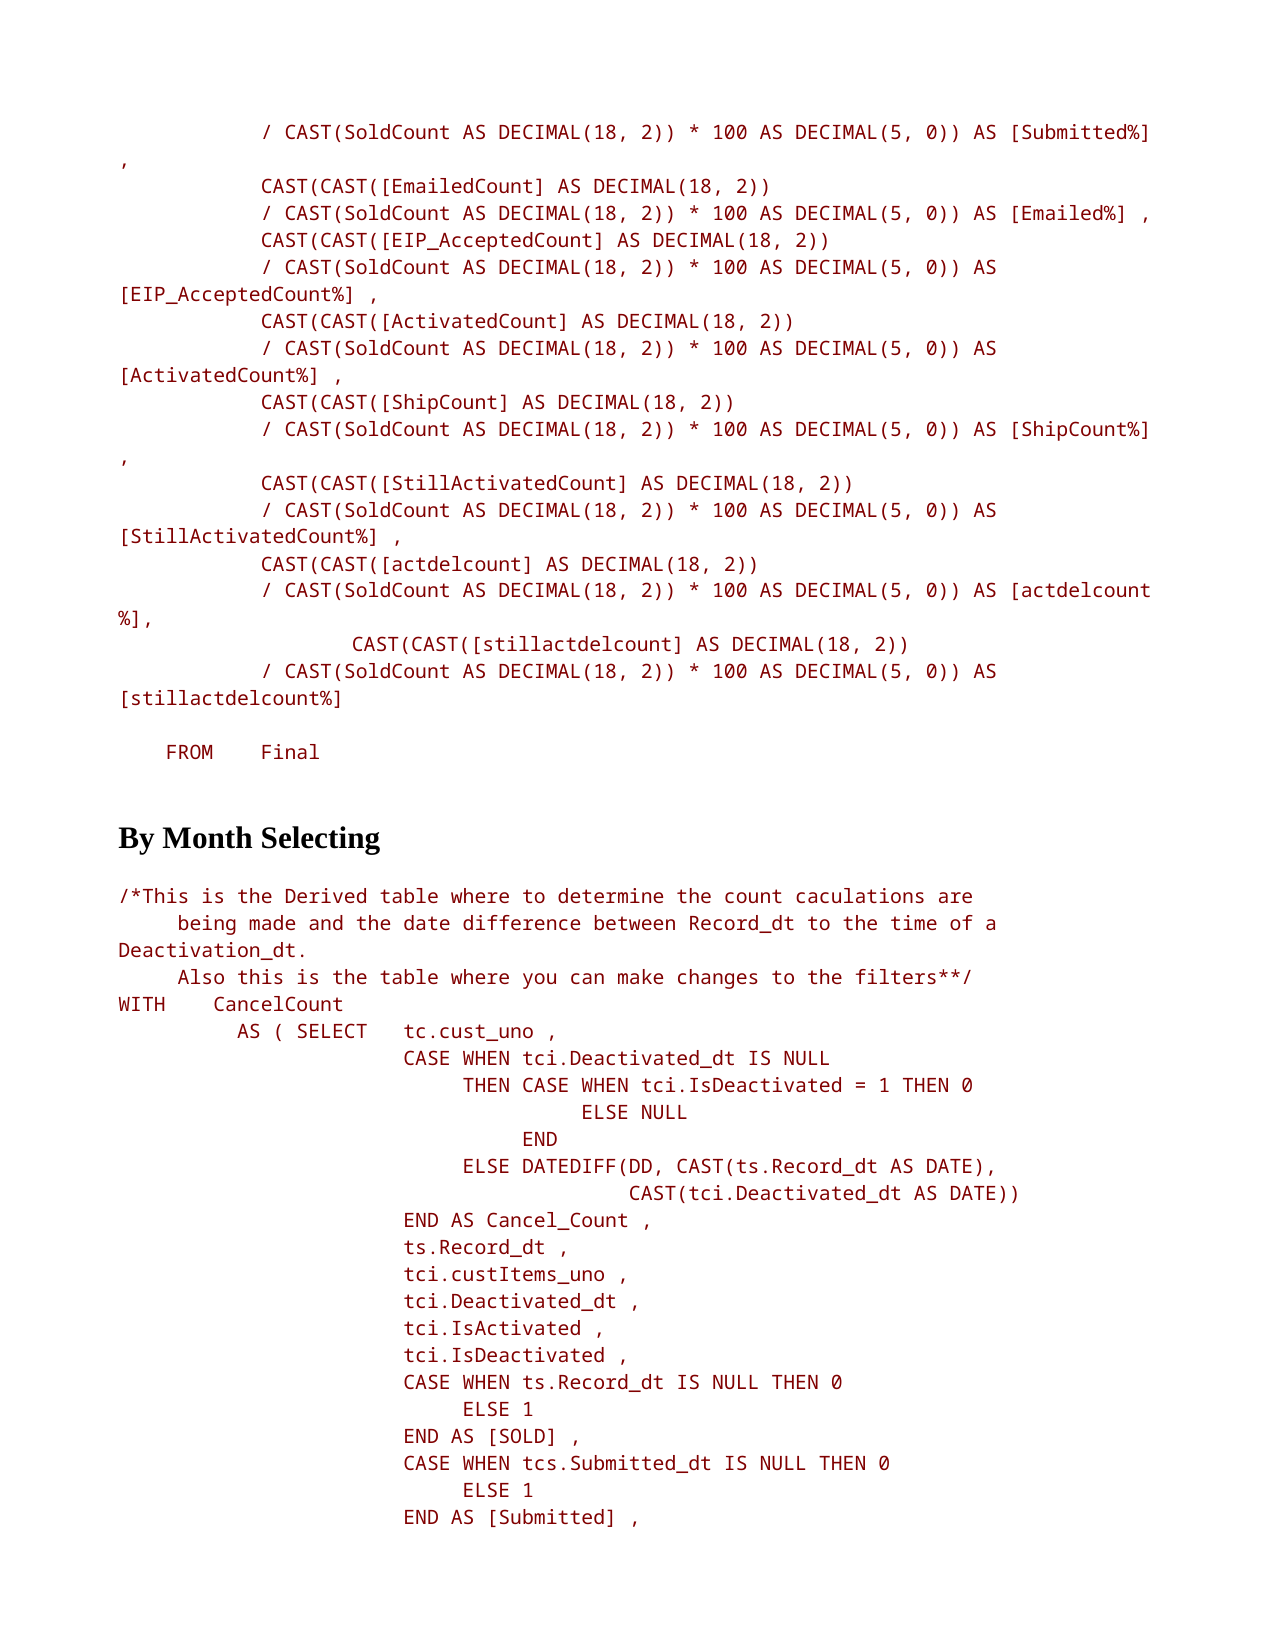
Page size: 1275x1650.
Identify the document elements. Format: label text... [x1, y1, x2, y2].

text tci.IsActivated , [118, 1314, 1157, 1341]
text CAST(CAST([EmailedCount] AS DECIMAL(18, 2)) [118, 172, 1157, 199]
text ts.Record_dt , [118, 1233, 1157, 1260]
text CAST(CAST([ShipCount] AS DECIMAL(18, 2)) [118, 388, 1157, 415]
text ELSE 1 [118, 1476, 1157, 1503]
text tci.custItems_uno , [118, 1260, 1157, 1287]
text / CAST(SoldCount AS DECIMAL(18, 2)) * 100 AS DECIMAL(5, 0)) AS [ShipCount%] , [118, 415, 1157, 469]
text CAST(CAST([StillActivatedCount] AS DECIMAL(18, 2)) [118, 469, 1157, 496]
text END AS [SOLD] , [118, 1422, 1157, 1449]
text WITH CancelCount [118, 990, 1157, 1017]
text FROM Final [118, 739, 1157, 766]
text AS ( SELECT tc.cust_uno , [118, 1017, 1157, 1044]
text / CAST(SoldCount AS DECIMAL(18, 2)) * 100 AS DECIMAL(5, 0)) AS [Submitted%] , [118, 118, 1157, 172]
text / CAST(SoldCount AS DECIMAL(18, 2)) * 100 AS DECIMAL(5, 0)) AS [StillActivatedCount%] , [118, 496, 1157, 550]
text CASE WHEN tci.Deactivated_dt IS NULL [118, 1044, 1157, 1071]
text END [118, 1125, 1157, 1152]
text tci.IsDeactivated , [118, 1341, 1157, 1368]
text / CAST(SoldCount AS DECIMAL(18, 2)) * 100 AS DECIMAL(5, 0)) AS [EIP_AcceptedCount%] , [118, 253, 1157, 307]
text / CAST(SoldCount AS DECIMAL(18, 2)) * 100 AS DECIMAL(5, 0)) AS [stillactdelcount%] [118, 658, 1157, 712]
text / CAST(SoldCount AS DECIMAL(18, 2)) * 100 AS DECIMAL(5, 0)) AS [ActivatedCount%] , [118, 334, 1157, 388]
text / CAST(SoldCount AS DECIMAL(18, 2)) * 100 AS DECIMAL(5, 0)) AS [Emailed%] , [118, 199, 1157, 226]
text END AS Cancel_Count , [118, 1206, 1157, 1233]
text ELSE DATEDIFF(DD, CAST(ts.Record_dt AS DATE), [118, 1152, 1157, 1179]
text CAST(tci.Deactivated_dt AS DATE)) [118, 1179, 1157, 1206]
text / CAST(SoldCount AS DECIMAL(18, 2)) * 100 AS DECIMAL(5, 0)) AS [actdelcount%], [118, 577, 1157, 631]
text tci.Deactivated_dt , [118, 1287, 1157, 1314]
text /*This is the Derived table where to determine the count caculations are [118, 882, 1157, 909]
text Also this is the table where you can make changes to the filters**/ [118, 963, 1157, 990]
text CAST(CAST([actdelcount] AS DECIMAL(18, 2)) [118, 550, 1157, 577]
text ELSE NULL [118, 1098, 1157, 1125]
text CASE WHEN ts.Record_dt IS NULL THEN 0 [118, 1368, 1157, 1395]
text CAST(CAST([ActivatedCount] AS DECIMAL(18, 2)) [118, 307, 1157, 334]
text being made and the date difference between Record_dt to the time of a Deactivation_dt. [118, 909, 1157, 963]
text CAST(CAST([stillactdelcount] AS DECIMAL(18, 2)) [118, 631, 1157, 658]
text END AS [Submitted] , [118, 1503, 1157, 1530]
text CAST(CAST([EIP_AcceptedCount] AS DECIMAL(18, 2)) [118, 226, 1157, 253]
text THEN CASE WHEN tci.IsDeactivated = 1 THEN 0 [118, 1071, 1157, 1098]
text CASE WHEN tcs.Submitted_dt IS NULL THEN 0 [118, 1449, 1157, 1476]
text ELSE 1 [118, 1395, 1157, 1422]
text By Month Selecting [118, 819, 1157, 856]
